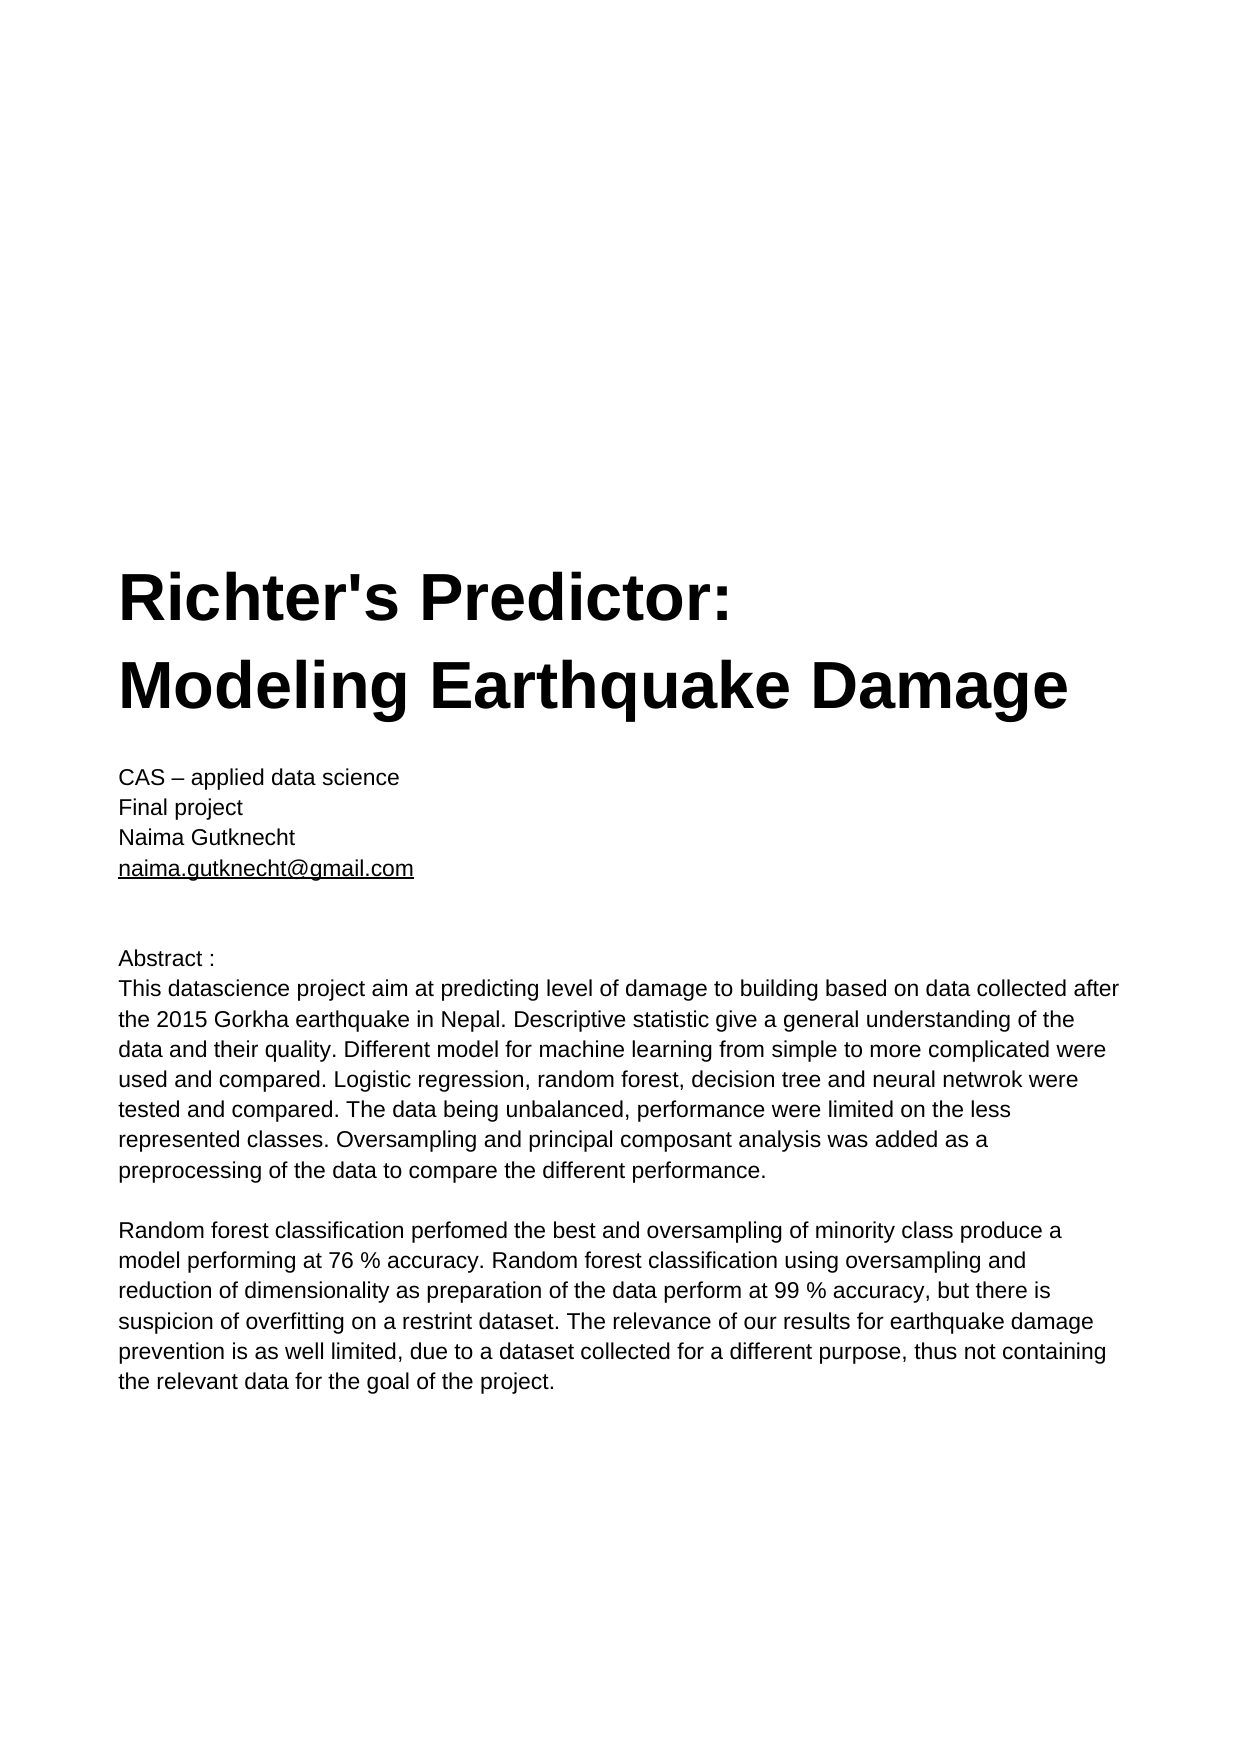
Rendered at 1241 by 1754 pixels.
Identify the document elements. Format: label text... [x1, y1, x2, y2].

text This datascience project aim at predicting level of damage to building based on data collected after the 2015 Gorkha earthquake in Nepal. Descriptive statistic give a general understanding of the data and their quality. Different model for machine learning from simple to more complicated were used and compared. Logistic regression, random forest, decision tree and neural netwrok were tested and compared. The data being unbalanced, performance were limited on the less represented classes. Oversampling and principal composant analysis was added as a preprocessing of the data to compare the different performance. [118, 975, 1122, 1183]
text Modeling Earthquake Damage [118, 646, 1122, 722]
text Final project [118, 794, 1122, 821]
text Naima Gutknecht [118, 824, 1122, 851]
text Abstract : [118, 945, 1122, 972]
text naima.gutknecht@gmail.com [118, 854, 1122, 881]
text Random forest classification perfomed the best and oversampling of minority class produce a model performing at 76 % accuracy. Random forest classification using oversampling and reduction of dimensionality as preparation of the data perform at 99 % accuracy, but there is suspicion of overfitting on a restrint dataset. The relevance of our results for earthquake damage prevention is as well limited, due to a dataset collected for a different purpose, thus not containing the relevant data for the goal of the project. [118, 1217, 1122, 1394]
text CAS – applied data science [118, 764, 1122, 790]
text Richter's Predictor: [118, 557, 1122, 634]
